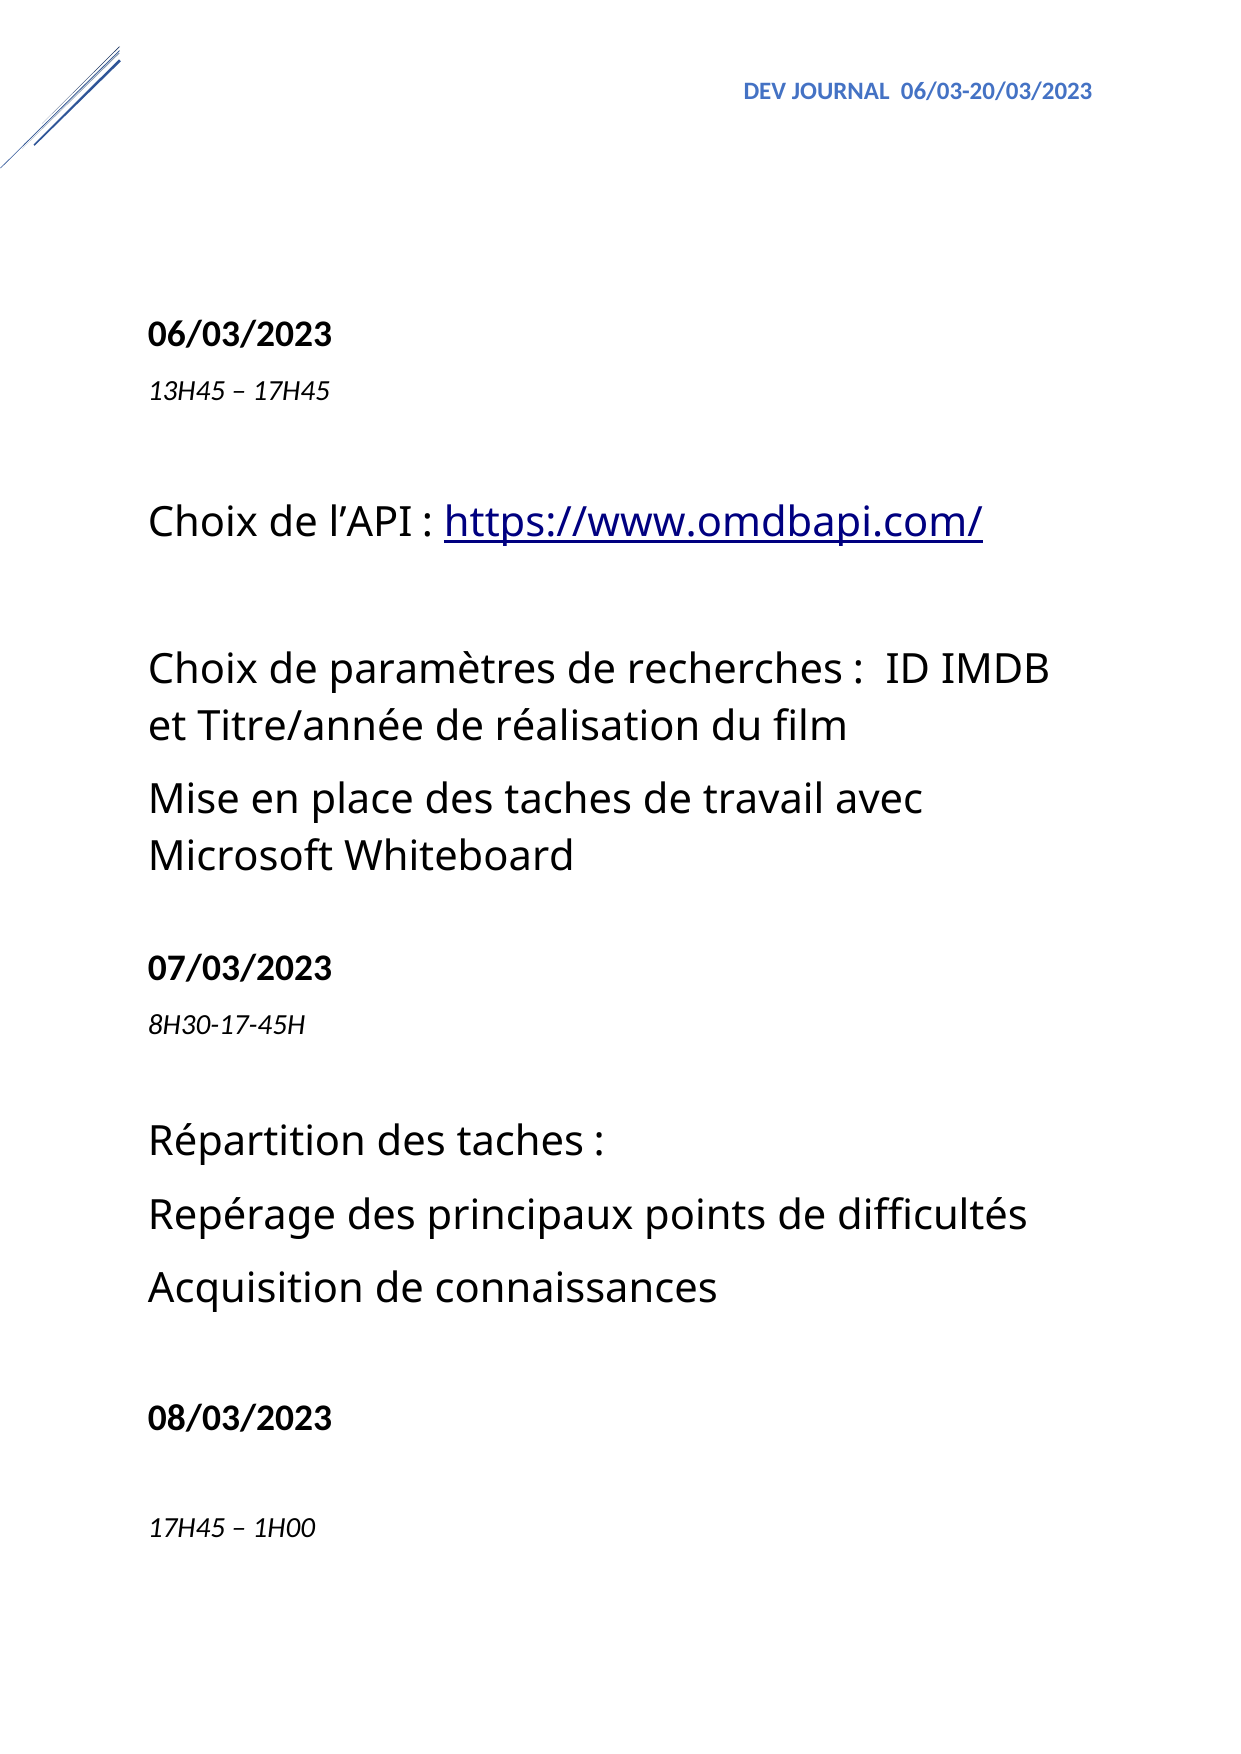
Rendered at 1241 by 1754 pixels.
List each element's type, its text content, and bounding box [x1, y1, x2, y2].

text Répartition des taches : [148, 1111, 1093, 1168]
text 17H45 – 1H00 [148, 1509, 1093, 1544]
text Choix de l’API : https://www.omdbapi.com/ [148, 492, 1093, 549]
text Mise en place des taches de travail avec Microsoft Whiteboard [148, 769, 1093, 883]
text Repérage des principaux points de difficultés [148, 1184, 1093, 1241]
text 08/03/2023 [148, 1394, 1093, 1440]
text Acquisition de connaissances [148, 1258, 1093, 1315]
text Choix de paramètres de recherches : ID IMDB et Titre/année de réalisation du film [148, 639, 1093, 752]
text 06/03/2023 [148, 310, 1093, 356]
text 07/03/2023 [148, 944, 1093, 990]
text 13H45 – 17H45 [148, 372, 1093, 408]
text 8H30-17-45H [148, 1006, 1093, 1042]
